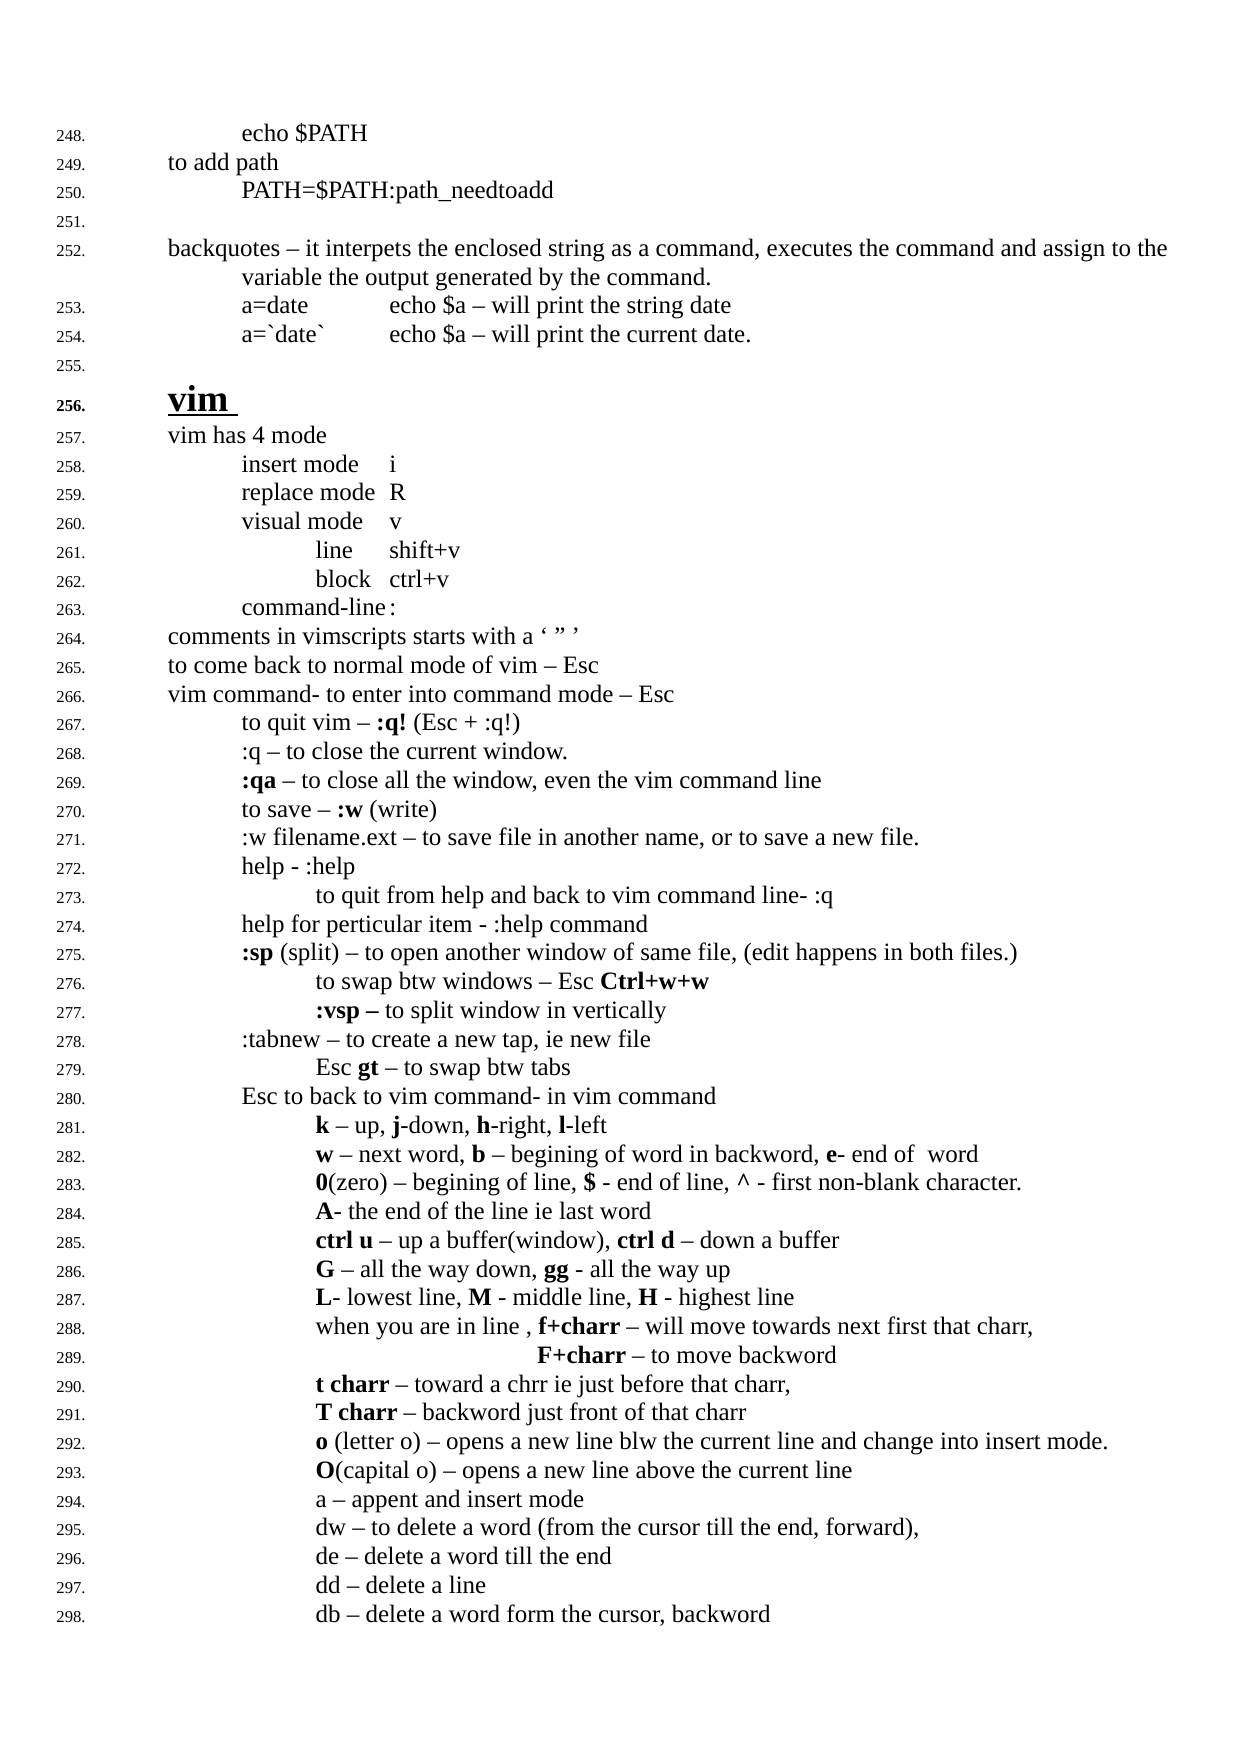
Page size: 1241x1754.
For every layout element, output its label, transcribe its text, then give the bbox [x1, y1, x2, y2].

list :q – to close the current window. [56, 736, 1222, 765]
list A- the end of the line ie last word [56, 1196, 1222, 1225]
list F+charr – to move backword [56, 1340, 1222, 1369]
list PATH=$PATH:path_needtoadd [56, 176, 1222, 204]
list :tabnew – to create a new tap, ie new file [56, 1024, 1222, 1052]
list command-line : [56, 592, 1222, 621]
list to come back to normal mode of vim – Esc [56, 650, 1222, 679]
list :w filename.ext – to save file in another name, or to save a new file. [56, 822, 1222, 851]
list T charr – backword just front of that charr [56, 1397, 1222, 1426]
list vim [56, 377, 1222, 420]
list replace mode R [56, 477, 1222, 506]
list visual mode v [56, 506, 1222, 535]
list dw – to delete a word (from the cursor till the end, forward), [56, 1512, 1222, 1541]
list k – up, j-down, h-right, l-left [56, 1110, 1222, 1139]
list Esc to back to vim command- in vim command [56, 1081, 1222, 1110]
list to quit from help and back to vim command line- :q [56, 880, 1222, 909]
list t charr – toward a chrr ie just before that charr, [56, 1369, 1222, 1397]
list to quit vim – :q! (Esc + :q!) [56, 707, 1222, 736]
list echo $PATH [56, 118, 1222, 147]
list O(capital o) – opens a new line above the current line [56, 1455, 1222, 1484]
list help for perticular item - :help command [56, 909, 1222, 937]
list 0(zero) – begining of line, $ - end of line, ^ - first non-blank character. [56, 1167, 1222, 1196]
list insert mode i [56, 449, 1222, 477]
list block ctrl+v [56, 564, 1222, 592]
list ctrl u – up a buffer(window), ctrl d – down a buffer [56, 1225, 1222, 1254]
list backquotes – it interpets the enclosed string as a command, executes the command and assign to the variable the output generated by the command. [56, 233, 1222, 291]
list comments in vimscripts starts with a ‘ ” ’ [56, 621, 1222, 650]
list w – next word, b – begining of word in backword, e- end of word [56, 1139, 1222, 1167]
list when you are in line , f+charr – will move towards next first that charr, [56, 1311, 1222, 1340]
list G – all the way down, gg - all the way up [56, 1254, 1222, 1282]
list :qa – to close all the window, even the vim command line [56, 765, 1222, 794]
list to save – :w (write) [56, 794, 1222, 822]
list help - :help [56, 851, 1222, 880]
list dd – delete a line [56, 1570, 1222, 1599]
list vim has 4 mode [56, 420, 1222, 449]
list L- lowest line, M - middle line, H - highest line [56, 1282, 1222, 1311]
list de – delete a word till the end [56, 1541, 1222, 1570]
list a – appent and insert mode [56, 1484, 1222, 1512]
list :sp (split) – to open another window of same file, (edit happens in both files.) [56, 937, 1222, 966]
list Esc gt – to swap btw tabs [56, 1052, 1222, 1081]
list :vsp – to split window in vertically [56, 995, 1222, 1024]
list line shift+v [56, 535, 1222, 564]
list a=date echo $a – will print the string date [56, 291, 1222, 319]
list to add path [56, 147, 1222, 176]
list vim command- to enter into command mode – Esc [56, 679, 1222, 707]
list o (letter o) – opens a new line blw the current line and change into insert mode. [56, 1426, 1222, 1455]
list db – delete a word form the cursor, backword [56, 1599, 1222, 1627]
list to swap btw windows – Esc Ctrl+w+w [56, 966, 1222, 995]
list a=`date` echo $a – will print the current date. [56, 319, 1222, 348]
